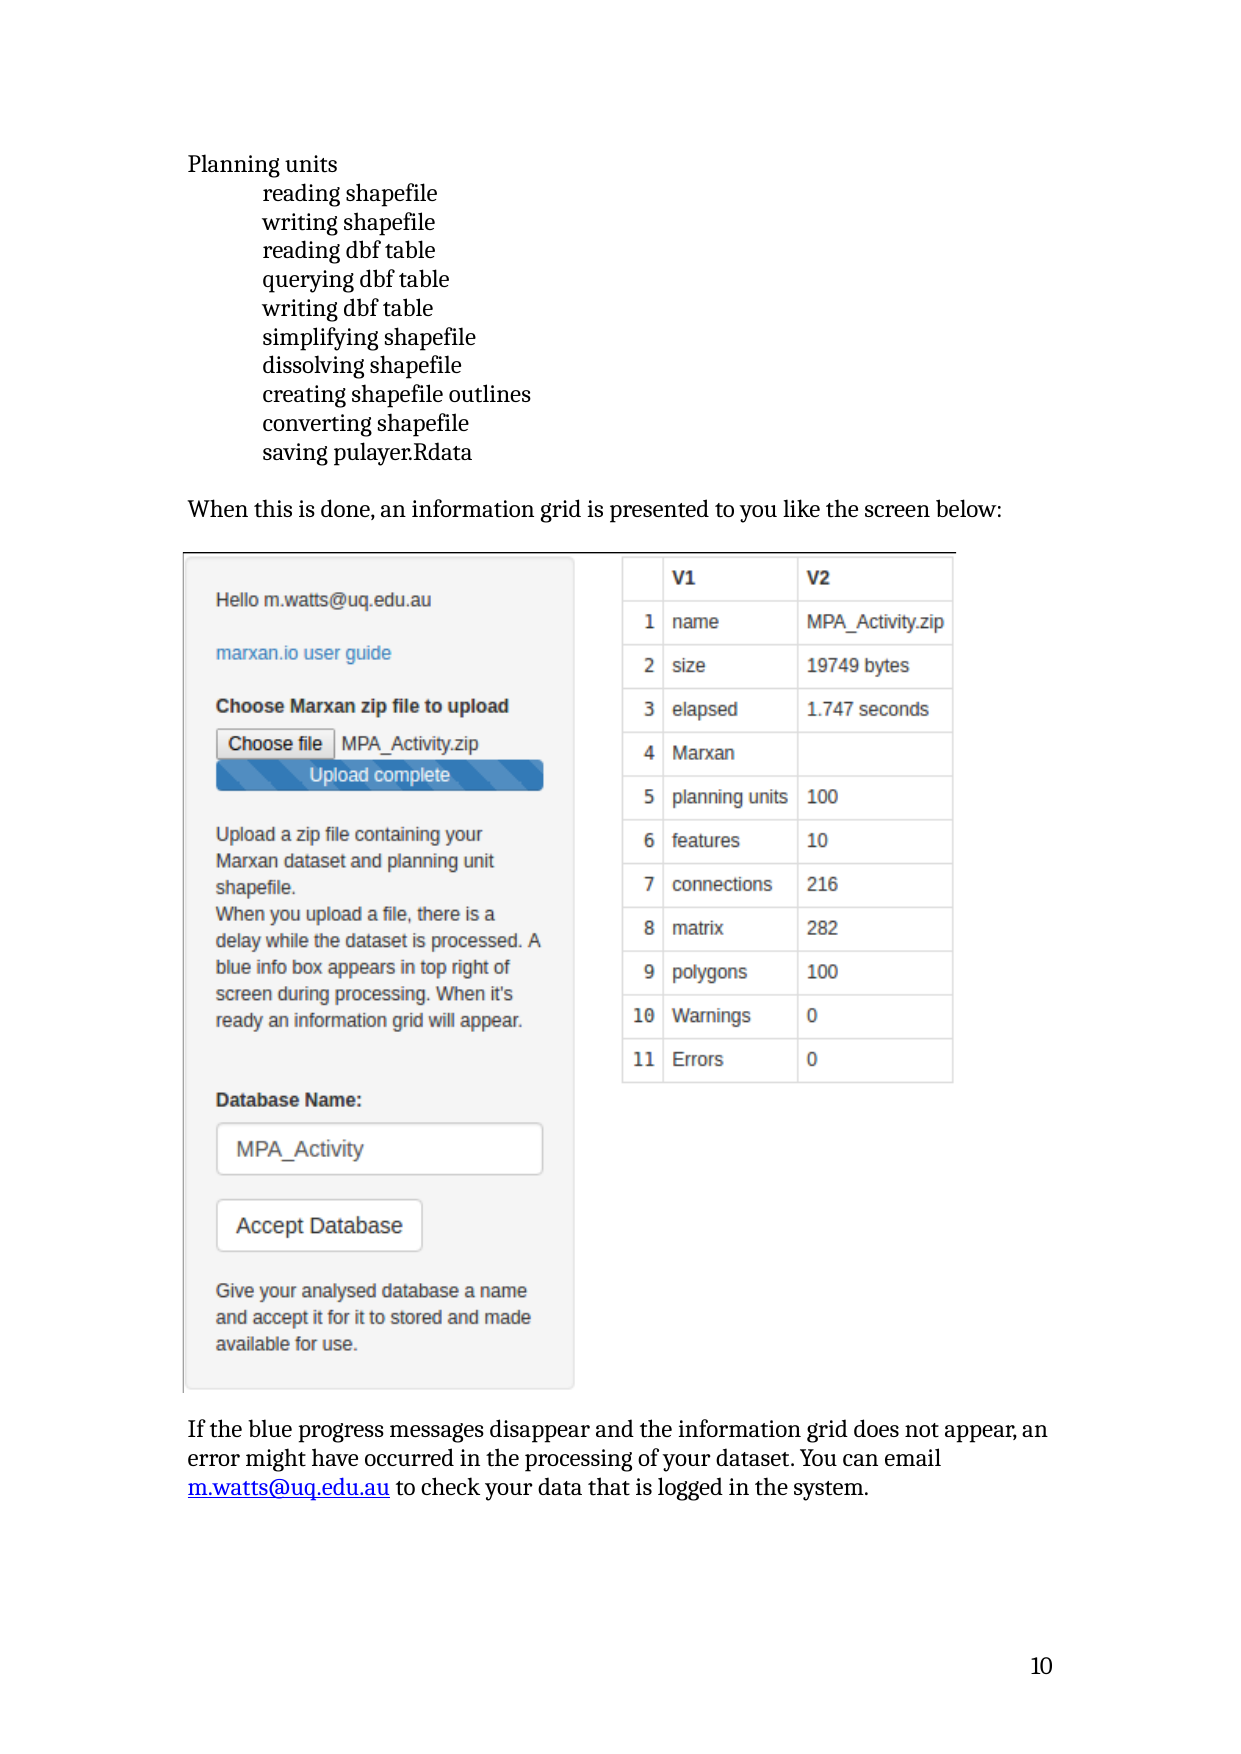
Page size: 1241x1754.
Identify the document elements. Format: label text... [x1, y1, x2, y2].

text reading shapefile [187, 179, 1053, 207]
text creating shapefile outlines [187, 380, 1053, 409]
text saving pulayer.Rdata [187, 437, 1053, 466]
text Planning units [187, 150, 1053, 179]
text reading dbf table [187, 236, 1053, 265]
text converting shapefile [187, 409, 1053, 437]
text writing dbf table [187, 294, 1053, 322]
text simplifying shapefile [187, 322, 1053, 351]
text writing shapefile [187, 207, 1053, 236]
picture [182, 552, 957, 1393]
text When this is done, an information grid is presented to you like the screen below: [187, 495, 1053, 524]
text dissolving shapefile [187, 351, 1053, 380]
text querying dbf table [187, 265, 1053, 294]
text If the blue progress messages disappear and the information grid does not appear, an error might have occurred in the processing of your dataset. You can email m.watts@uq.edu.au to check your data that is logged in the system. [187, 1415, 1053, 1501]
